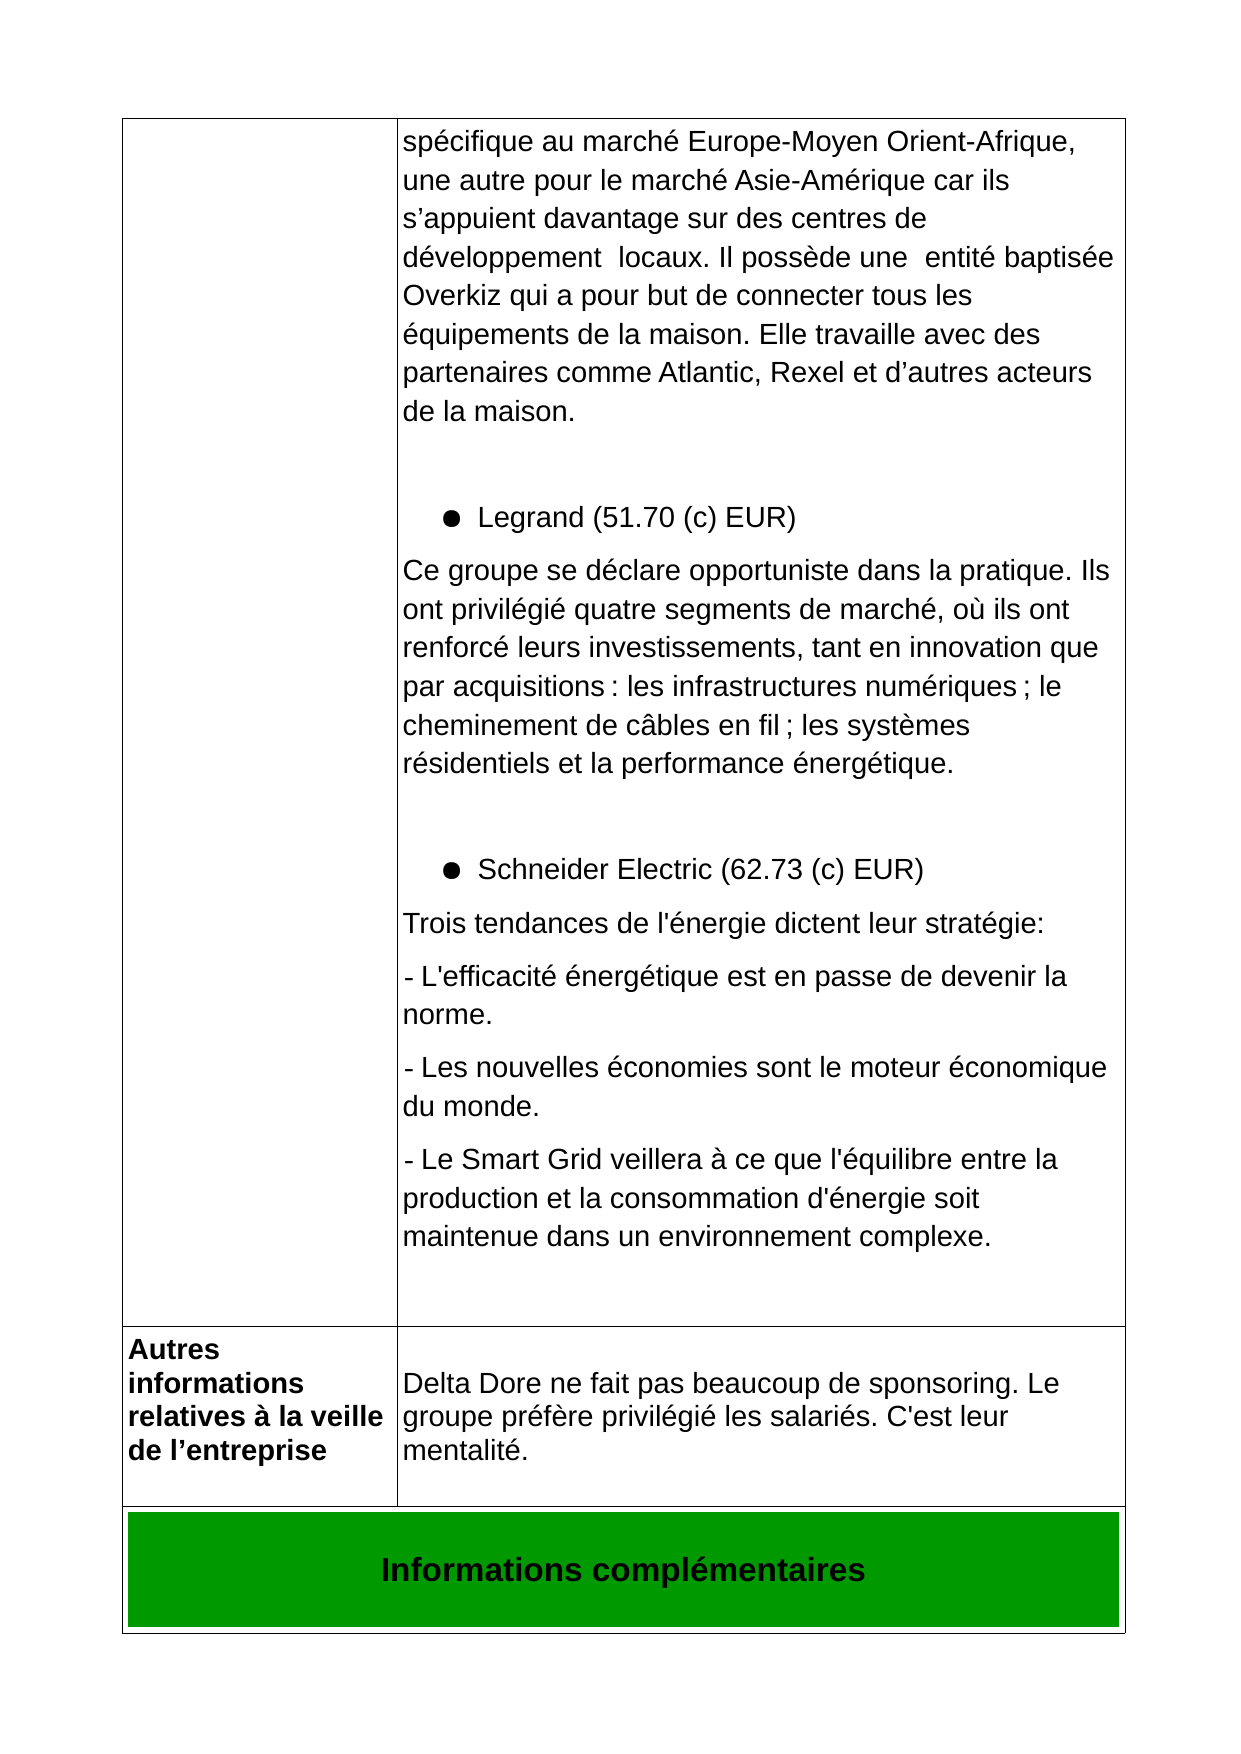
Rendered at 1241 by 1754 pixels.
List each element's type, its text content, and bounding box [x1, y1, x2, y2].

table_cell [123, 119, 397, 1326]
table_cell Autres informations relatives à la veille de l’entreprise [123, 1327, 397, 1506]
table_cell Informations complémentaires [123, 1507, 1125, 1633]
table_cell Delta Dore ne fait pas beaucoup de sponsoring. Le groupe préfère privilégié les salariés. C'est leur mentalité. [398, 1327, 1125, 1506]
table_cell spécifique au marché Europe-Moyen Orient-Afrique, une autre pour le marché Asie-Amérique car ils s’appuient davantage sur des centres de développement locaux. Il possède une entité baptisée Overkiz qui a pour but de connecter tous les équipements de la maison. Elle travaille avec des partenaires comme Atlantic, Rexel et d’autres acteurs de la maison. Legrand (51.70 (c) EUR) Ce groupe se déclare opportuniste dans la pratique. Ils ont privilégié quatre segments de marché, où ils ont renforcé leurs investissements, tant en innovation que par acquisitions : les infrastructures numériques ; le cheminement de câbles en fil ; les systèmes résidentiels et la performance énergétique. Schneider Electric (62.73 (c) EUR) Trois tendances de l'énergie dictent leur stratégie: - - L'efficacité énergétique est en passe de devenir la norme. - - Les nouvelles économies sont le moteur économique du monde. - - Le Smart Grid veillera à ce que l'équilibre entre la production et la consommation d'énergie soit maintenue dans un environnement complexe. [398, 119, 1125, 1326]
